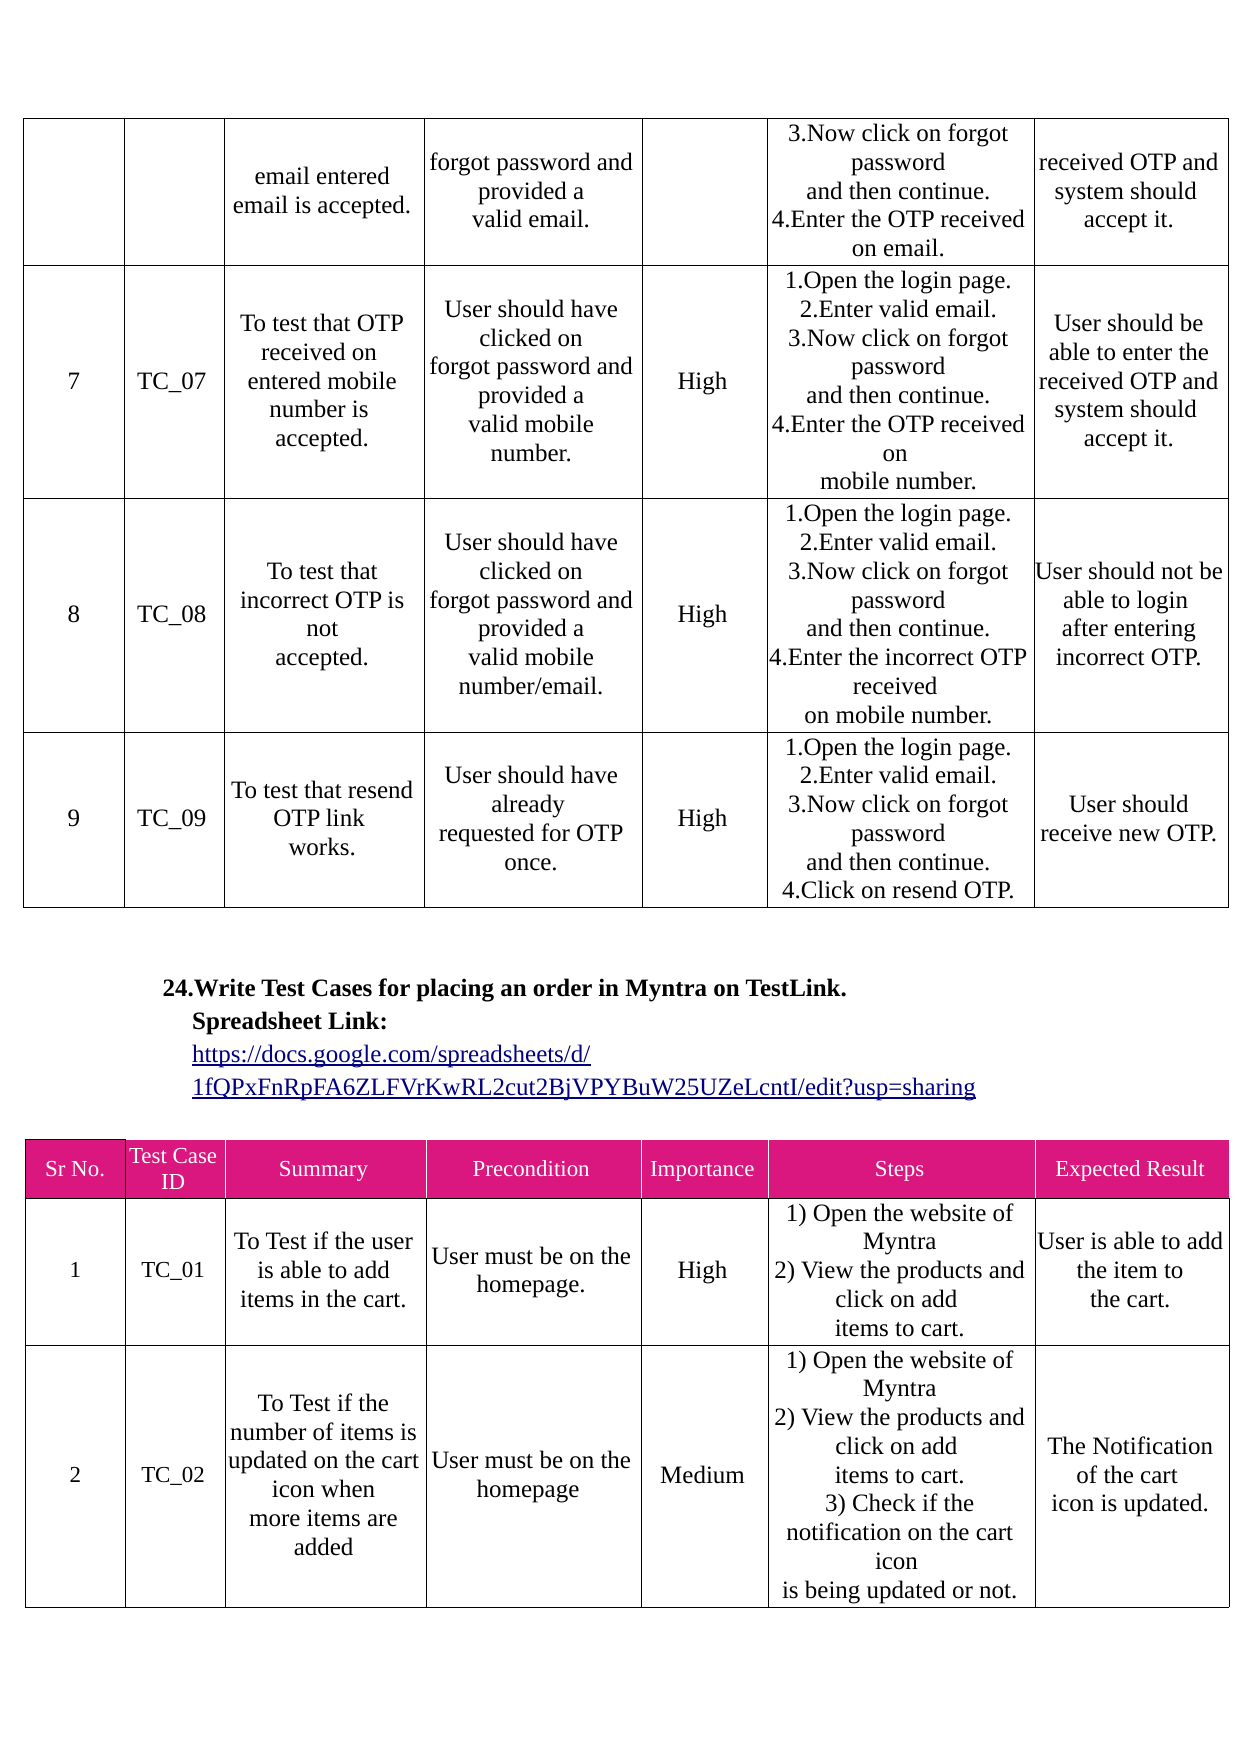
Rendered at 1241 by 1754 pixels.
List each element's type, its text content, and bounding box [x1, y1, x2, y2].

table_cell User should receive new OTP. [1035, 733, 1228, 907]
table_header Importance [642, 1140, 768, 1198]
list Write Test Cases for placing an order in Myntra on TestLink. [162, 973, 1122, 1002]
table_cell The Notification of the cart icon is updated. [1036, 1346, 1229, 1607]
table_cell User should not be able to login after entering incorrect OTP. [1035, 499, 1228, 732]
table_cell To test that incorrect OTP is not accepted. [225, 499, 424, 732]
table_header Steps [769, 1140, 1035, 1198]
table_cell TC_02 [126, 1346, 225, 1607]
table_cell received OTP and system should accept it. [1035, 119, 1228, 265]
list Spreadsheet Link: [162, 1006, 1122, 1035]
table_cell forgot password and provided a valid email. [425, 119, 642, 265]
table_cell To Test if the user is able to add items in the cart. [226, 1199, 426, 1344]
table_cell 1) Open the website of Myntra 2) View the products and click on add items to cart. [769, 1199, 1035, 1344]
table_cell 1.Open the login page. 2.Enter valid email. 3.Now click on forgot password and then continue. 4.Enter the incorrect OTP received on mobile number. [768, 499, 1034, 732]
table_cell [125, 119, 224, 265]
table_cell User should have already requested for OTP once. [425, 733, 642, 907]
table_cell High [643, 733, 767, 907]
table_cell 2 [26, 1346, 125, 1607]
table_cell High [643, 499, 767, 732]
table_cell email entered email is accepted. [225, 119, 424, 265]
table_cell 9 [24, 733, 124, 907]
table_cell TC_08 [125, 499, 224, 732]
table_cell 1) Open the website of Myntra 2) View the products and click on add items to cart. 3) Check if the notification on the cart icon is being updated or not. [769, 1346, 1035, 1607]
table_cell User should be able to enter the received OTP and system should accept it. [1035, 266, 1228, 498]
table_cell High [643, 266, 767, 498]
table_cell 1.Open the login page. 2.Enter valid email. 3.Now click on forgot password and then continue. 4.Enter the OTP received on mobile number. [768, 266, 1034, 498]
table_cell User must be on the homepage. [427, 1199, 641, 1344]
table_cell High [642, 1199, 768, 1344]
table_cell 1.Open the login page. 2.Enter valid email. 3.Now click on forgot password and then continue. 4.Click on resend OTP. [768, 733, 1034, 907]
table_cell User should have clicked on forgot password and provided a valid mobile number. [425, 266, 642, 498]
table_cell To test that resend OTP link works. [225, 733, 424, 907]
table_header Precondition [427, 1140, 641, 1198]
table_header Expected Result [1036, 1140, 1229, 1198]
table_cell 3.Now click on forgot password and then continue. 4.Enter the OTP received on email. [768, 119, 1034, 265]
table_header Test Case ID [126, 1140, 225, 1198]
table_cell User must be on the homepage [427, 1346, 641, 1607]
table_cell User is able to add the item to the cart. [1036, 1199, 1229, 1344]
table_cell Medium [642, 1346, 768, 1607]
table_cell User should have clicked on forgot password and provided a valid mobile number/email. [425, 499, 642, 732]
table_cell 8 [24, 499, 124, 732]
table_cell [24, 119, 124, 265]
table_header Summary [226, 1140, 426, 1198]
table_header Sr No. [26, 1140, 125, 1198]
table_cell TC_01 [126, 1199, 225, 1344]
table_cell 1 [26, 1199, 125, 1344]
table_cell [643, 119, 767, 265]
table_cell TC_09 [125, 733, 224, 907]
table_cell TC_07 [125, 266, 224, 498]
list https://docs.google.com/spreadsheets/d/1fQPxFnRpFA6ZLFVrKwRL2cut2BjVPYBuW25UZeLcntI/edit?usp=sharing [162, 1039, 1122, 1101]
table_cell To Test if the number of items is updated on the cart icon when more items are added [226, 1346, 426, 1607]
table_cell To test that OTP received on entered mobile number is accepted. [225, 266, 424, 498]
table_cell 7 [24, 266, 124, 498]
